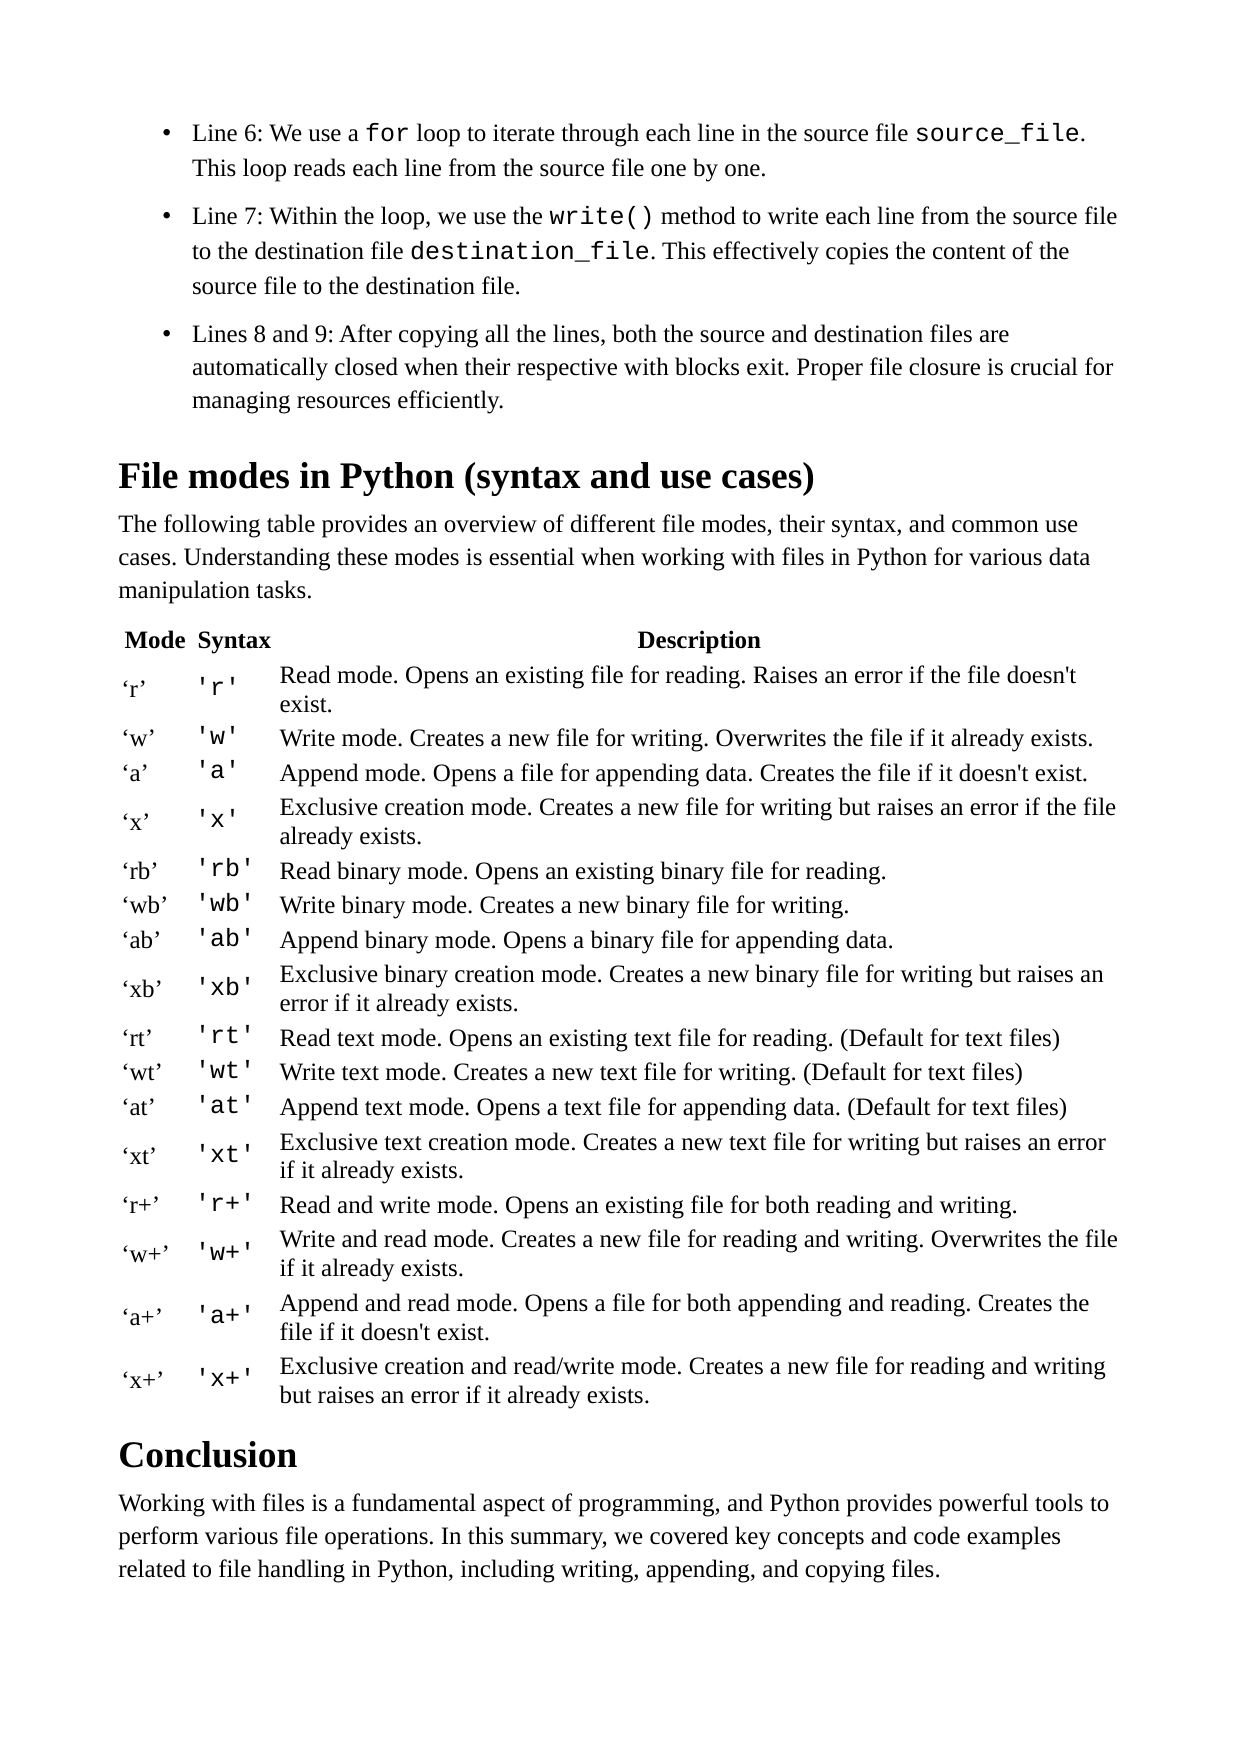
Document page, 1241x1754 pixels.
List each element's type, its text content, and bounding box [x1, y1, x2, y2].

table_cell ‘wb’ [118, 888, 192, 922]
subtitle Conclusion [118, 1432, 1122, 1476]
subtitle File modes in Python (syntax and use cases) [118, 453, 1122, 496]
text Working with files is a fundamental aspect of programming, and Python provides powerful tools to perform various file operations. In this summary, we covered key concepts and code examples related to file handling in Python, including writing, appending, and copying files. [118, 1488, 1122, 1583]
table_cell Read and write mode. Opens an existing file for both reading and writing. [276, 1187, 1122, 1222]
table_cell Write mode. Creates a new file for writing. Overwrites the file if it already exists. [276, 720, 1122, 755]
table_cell ‘x’ [118, 790, 192, 853]
table_cell Write and read mode. Creates a new file for reading and writing. Overwrites the file if it already exists. [276, 1222, 1122, 1285]
table_cell Exclusive text creation mode. Creates a new text file for writing but raises an error if it already exists. [276, 1124, 1122, 1187]
table_cell Read mode. Opens an existing file for reading. Raises an error if the file doesn't exist. [276, 657, 1122, 720]
list Line 7: Within the loop, we use the write() method to write each line from the source file to the destination file destination_file. This effectively copies the content of the source file to the destination file. [162, 201, 1122, 300]
table_header Description [276, 623, 1122, 657]
table_cell Append binary mode. Opens a binary file for appending data. [276, 922, 1122, 957]
table_cell ‘x+’ [118, 1348, 192, 1412]
list Lines 8 and 9: After copying all the lines, both the source and destination files are automatically closed when their respective with blocks exit. Proper file closure is crucial for managing resources efficiently. [162, 319, 1122, 413]
table_cell Append mode. Opens a file for appending data. Creates the file if it doesn't exist. [276, 755, 1122, 789]
table_cell 'xb' [192, 957, 276, 1020]
table_cell 'rb' [192, 853, 276, 887]
table_cell Exclusive creation and read/write mode. Creates a new file for reading and writing but raises an error if it already exists. [276, 1348, 1122, 1412]
table_cell Append and read mode. Opens a file for both appending and reading. Creates the file if it doesn't exist. [276, 1285, 1122, 1348]
table_cell ‘r+’ [118, 1187, 192, 1222]
table_cell 'x+' [192, 1348, 276, 1412]
table_cell ‘xt’ [118, 1124, 192, 1187]
table_cell Append text mode. Opens a text file for appending data. (Default for text files) [276, 1089, 1122, 1124]
table_cell 'r+' [192, 1187, 276, 1222]
table_cell 'r' [192, 657, 276, 720]
list Line 6: We use a for loop to iterate through each line in the source file source_file. This loop reads each line from the source file one by one. [162, 118, 1122, 182]
table_cell Exclusive binary creation mode. Creates a new binary file for writing but raises an error if it already exists. [276, 957, 1122, 1020]
table_cell ‘r’ [118, 657, 192, 720]
table_cell ‘rb’ [118, 853, 192, 887]
table_cell Read binary mode. Opens an existing binary file for reading. [276, 853, 1122, 887]
table_cell ‘a’ [118, 755, 192, 789]
table_cell ‘w+’ [118, 1222, 192, 1285]
table_header Mode [118, 623, 192, 657]
table_cell 'a' [192, 755, 276, 789]
table_cell 'wt' [192, 1055, 276, 1089]
table_cell ‘ab’ [118, 922, 192, 957]
table_cell ‘xb’ [118, 957, 192, 1020]
table_cell 'ab' [192, 922, 276, 957]
table_cell ‘a+’ [118, 1285, 192, 1348]
table_cell 'wb' [192, 888, 276, 922]
table_cell Write binary mode. Creates a new binary file for writing. [276, 888, 1122, 922]
table_cell Exclusive creation mode. Creates a new file for writing but raises an error if the file already exists. [276, 790, 1122, 853]
table_cell Read text mode. Opens an existing text file for reading. (Default for text files) [276, 1020, 1122, 1054]
table_header Syntax [192, 623, 276, 657]
table_cell 'w+' [192, 1222, 276, 1285]
table_cell ‘rt’ [118, 1020, 192, 1054]
text The following table provides an overview of different file modes, their syntax, and common use cases. Understanding these modes is essential when working with files in Python for various data manipulation tasks. [118, 509, 1122, 603]
table_cell 'w' [192, 720, 276, 755]
table_cell 'a+' [192, 1285, 276, 1348]
table_cell ‘wt’ [118, 1055, 192, 1089]
table_cell 'rt' [192, 1020, 276, 1054]
table_cell 'xt' [192, 1124, 276, 1187]
table_cell 'at' [192, 1089, 276, 1124]
table_cell Write text mode. Creates a new text file for writing. (Default for text files) [276, 1055, 1122, 1089]
table_cell ‘at’ [118, 1089, 192, 1124]
table_cell 'x' [192, 790, 276, 853]
table_cell ‘w’ [118, 720, 192, 755]
